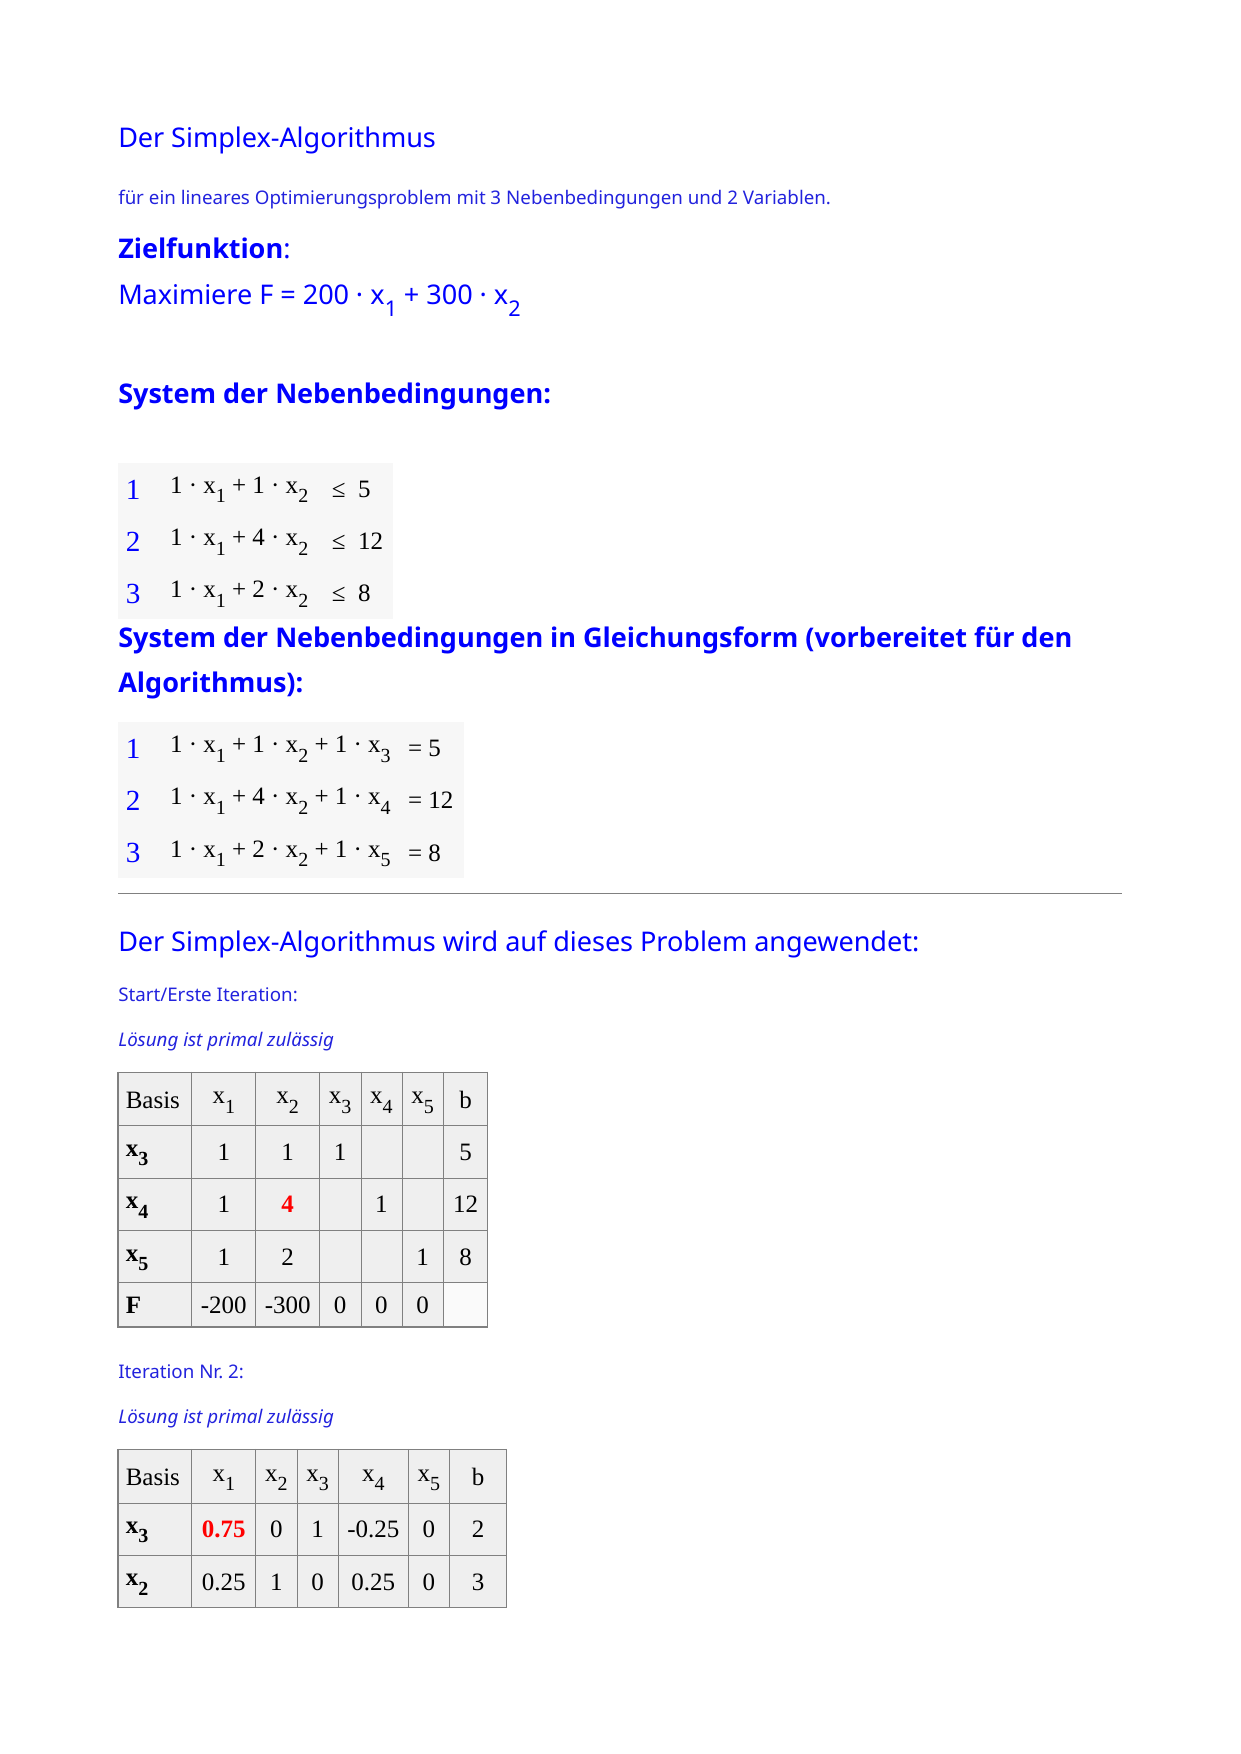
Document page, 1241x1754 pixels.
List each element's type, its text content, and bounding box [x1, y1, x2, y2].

table_cell 1 [320, 1126, 361, 1177]
table_cell 1 [192, 1231, 255, 1282]
table_cell x3 [119, 1126, 191, 1177]
table_header 1 [118, 463, 162, 515]
table_cell 1 · x1 + 2 · x2 [162, 567, 318, 619]
table_header x2 [256, 1450, 297, 1502]
table_cell ≤ 8 [318, 567, 393, 619]
table_cell 0 [409, 1556, 449, 1607]
table_cell 3 [118, 826, 162, 878]
table_header x5 [403, 1073, 443, 1125]
table_header Basis [119, 1450, 191, 1502]
table_cell [403, 1126, 443, 1177]
table_cell 2 [118, 515, 162, 567]
table_cell 12 [444, 1179, 487, 1230]
table_cell 0 [298, 1556, 338, 1607]
table_cell -0.25 [339, 1504, 408, 1555]
table_cell [444, 1283, 487, 1326]
table_header b [444, 1073, 487, 1125]
table_header b [450, 1450, 506, 1502]
text Iteration Nr. 2: [118, 1328, 1122, 1384]
text Lösung ist primal zulässig [118, 1026, 1122, 1052]
table_cell 8 [444, 1231, 487, 1282]
table_cell 2 [450, 1504, 506, 1555]
table_cell 1 [192, 1126, 255, 1177]
table_cell 0 [320, 1283, 361, 1326]
table_cell x3 [119, 1504, 191, 1555]
table_header x4 [362, 1073, 402, 1125]
table_cell 2 [118, 774, 162, 826]
table_header ≤ 5 [318, 463, 393, 515]
table_header x2 [256, 1073, 319, 1125]
table_cell 1 · x1 + 4 · x2 + 1 · x4 [162, 774, 400, 826]
table_cell = 12 [400, 774, 464, 826]
table_header x3 [320, 1073, 361, 1125]
table_cell 1 [403, 1231, 443, 1282]
table_cell 1 [362, 1179, 402, 1230]
table_cell [320, 1231, 361, 1282]
table_cell 1 [256, 1126, 319, 1177]
table_header = 5 [400, 722, 464, 774]
table_cell [362, 1231, 402, 1282]
table_cell 2 [256, 1231, 319, 1282]
table_cell = 8 [400, 826, 464, 878]
text Der Simplex-Algorithmus wird auf dieses Problem angewendet: [118, 922, 1122, 959]
table_cell ≤ 12 [318, 515, 393, 567]
table_cell -200 [192, 1283, 255, 1326]
table_header 1 · x1 + 1 · x2 [162, 463, 318, 515]
table_cell 0 [409, 1504, 449, 1555]
table_cell x2 [119, 1556, 191, 1607]
table_header x3 [298, 1450, 338, 1502]
table_cell F [119, 1283, 191, 1326]
table_cell 4 [256, 1179, 319, 1230]
text System der Nebenbedingungen in Gleichungsform (vorbereitet für den Algorithmus): [118, 619, 1122, 700]
table_cell 1 [298, 1504, 338, 1555]
table_cell 0 [403, 1283, 443, 1326]
table_cell 5 [444, 1126, 487, 1177]
table_cell 1 [192, 1179, 255, 1230]
table_header x1 [192, 1450, 255, 1502]
table_cell 1 · x1 + 2 · x2 + 1 · x5 [162, 826, 400, 878]
table_cell 1 · x1 + 4 · x2 [162, 515, 318, 567]
table_cell 0.75 [192, 1504, 255, 1555]
text Start/Erste Iteration: [118, 981, 1122, 1007]
text Der Simplex-Algorithmus [118, 118, 1122, 155]
table_cell 0.25 [192, 1556, 255, 1607]
text für ein lineares Optimierungsproblem mit 3 Nebenbedingungen und 2 Variablen. [118, 184, 1122, 210]
table_cell [403, 1179, 443, 1230]
table_cell 0 [256, 1504, 297, 1555]
table_cell 3 [118, 567, 162, 619]
table_header x1 [192, 1073, 255, 1125]
table_cell [362, 1126, 402, 1177]
table_header x4 [339, 1450, 408, 1502]
table_cell 0 [362, 1283, 402, 1326]
table_cell 0.25 [339, 1556, 408, 1607]
table_header 1 [118, 722, 162, 774]
table_cell [320, 1179, 361, 1230]
table_cell x5 [119, 1231, 191, 1282]
table_header 1 · x1 + 1 · x2 + 1 · x3 [162, 722, 400, 774]
text Lösung ist primal zulässig [118, 1403, 1122, 1429]
table_header x5 [409, 1450, 449, 1502]
table_cell -300 [256, 1283, 319, 1326]
table_cell 3 [450, 1556, 506, 1607]
table_cell x4 [119, 1179, 191, 1230]
table_cell 1 [256, 1556, 297, 1607]
table_header Basis [119, 1073, 191, 1125]
text Zielfunktion: Maximiere F = 200 · x1 + 300 · x2 System der Nebenbedingungen: [118, 229, 1122, 455]
